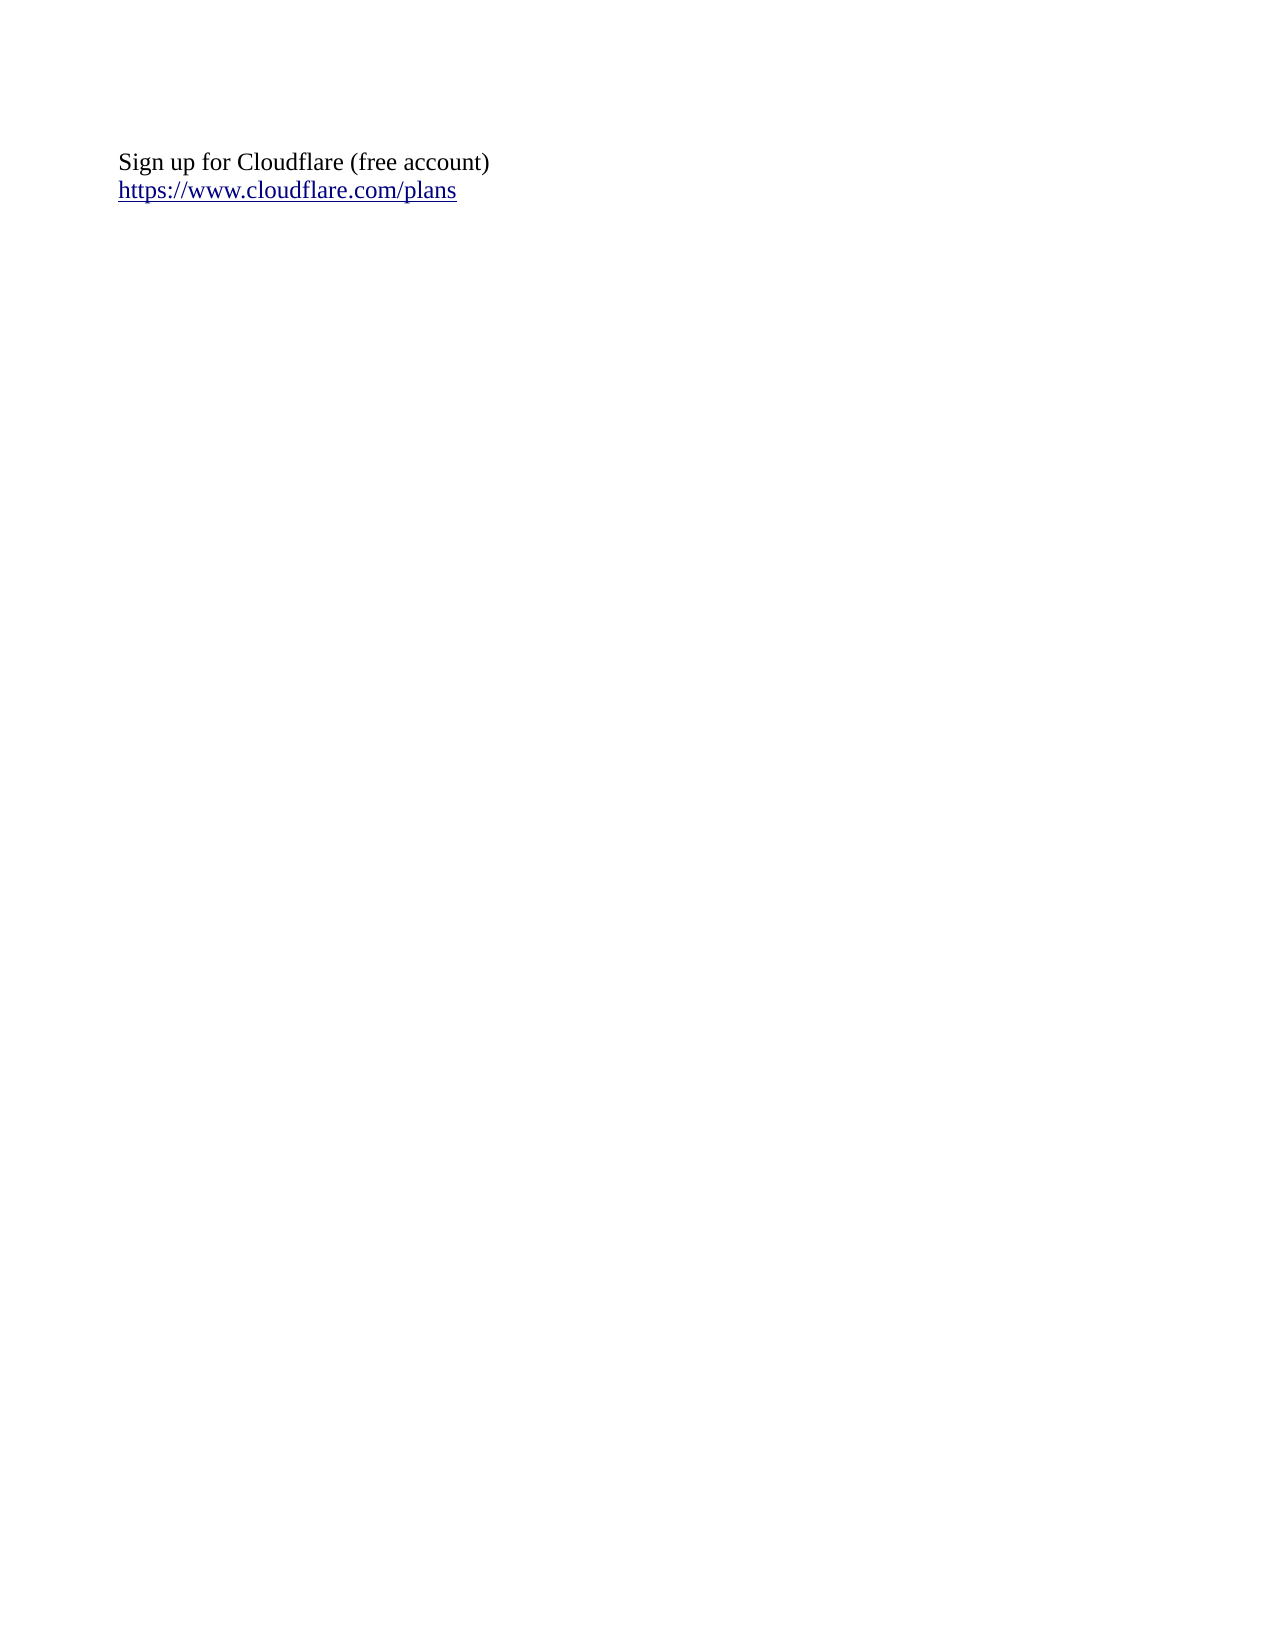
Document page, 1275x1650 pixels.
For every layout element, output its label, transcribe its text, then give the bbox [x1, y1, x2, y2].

text Sign up for Cloudflare (free account) [118, 147, 1157, 176]
text https://www.cloudflare.com/plans [118, 176, 1157, 204]
